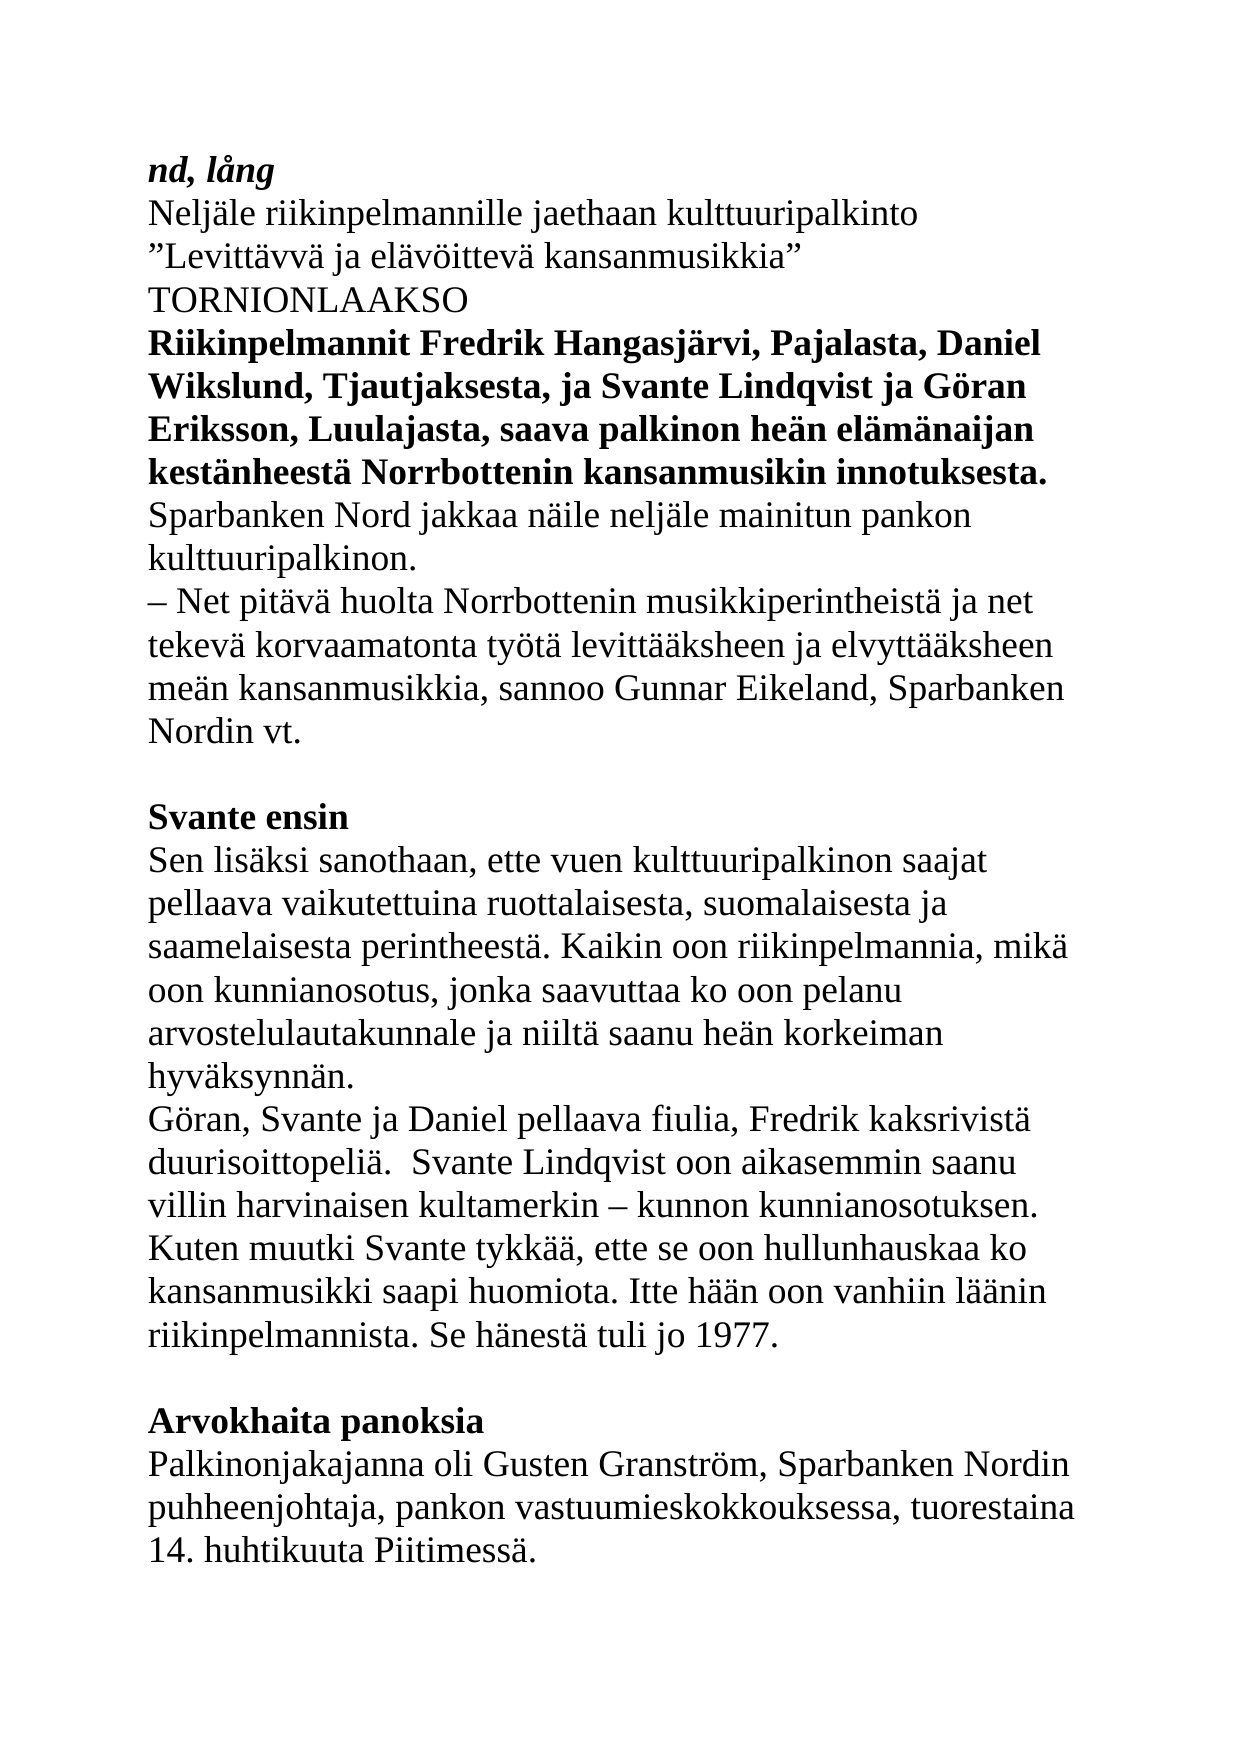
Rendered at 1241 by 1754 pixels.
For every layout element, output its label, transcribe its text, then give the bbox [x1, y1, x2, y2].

text – Net pitävä huolta Norrbottenin musikkiperintheistä ja net tekevä korvaamatonta työtä levittääksheen ja elvyttääksheen meän kansanmusikkia, sannoo Gunnar Eikeland, Sparbanken Nordin vt. [148, 579, 1093, 751]
text nd, lång [148, 148, 1093, 191]
text Palkinonjakajanna oli Gusten Granström, Sparbanken Nordin puhheenjohtaja, pankon vastuumieskokkouksessa, tuorestaina 14. huhtikuuta Piitimessä. [148, 1441, 1093, 1571]
text TORNIONLAAKSO [148, 277, 1093, 320]
text Riikinpelmannit Fredrik Hangasjärvi, Pajalasta, Daniel Wikslund, Tjautjaksesta, ja Svante Lindqvist ja Göran Eriksson, Luulajasta, saava palkinon heän elämänaijan kestänheestä Norrbottenin kansanmusikin innotuksesta. [148, 320, 1093, 493]
text ”Levittävvä ja elävöittevä kansanmusikkia” [148, 234, 1093, 277]
text Sen lisäksi sanothaan, ette vuen kulttuuripalkinon saajat pellaava vaikutettuina ruottalaisesta, suomalaisesta ja saamelaisesta perintheestä. Kaikin oon riikinpelmannia, mikä oon kunnianosotus, jonka saavuttaa ko oon pelanu arvostelulautakunnale ja niiltä saanu heän korkeiman hyväksynnän. [148, 838, 1093, 1096]
text Sparbanken Nord jakkaa näile neljäle mainitun pankon kulttuuripalkinon. [148, 493, 1093, 579]
text Arvokhaita panoksia [148, 1398, 1093, 1441]
text Göran, Svante ja Daniel pellaava fiulia, Fredrik kaksrivistä duurisoittopeliä. Svante Lindqvist oon aikasemmin saanu villin harvinaisen kultamerkin – kunnon kunnianosotuksen. [148, 1096, 1093, 1226]
text Neljäle riikinpelmannille jaethaan kulttuuripalkinto [148, 191, 1093, 234]
text Svante ensin [148, 751, 1093, 838]
text Kuten muutki Svante tykkää, ette se oon hullunhauskaa ko kansanmusikki saapi huomiota. Itte hään oon vanhiin läänin riikinpelmannista. Se hänestä tuli jo 1977. [148, 1226, 1093, 1355]
